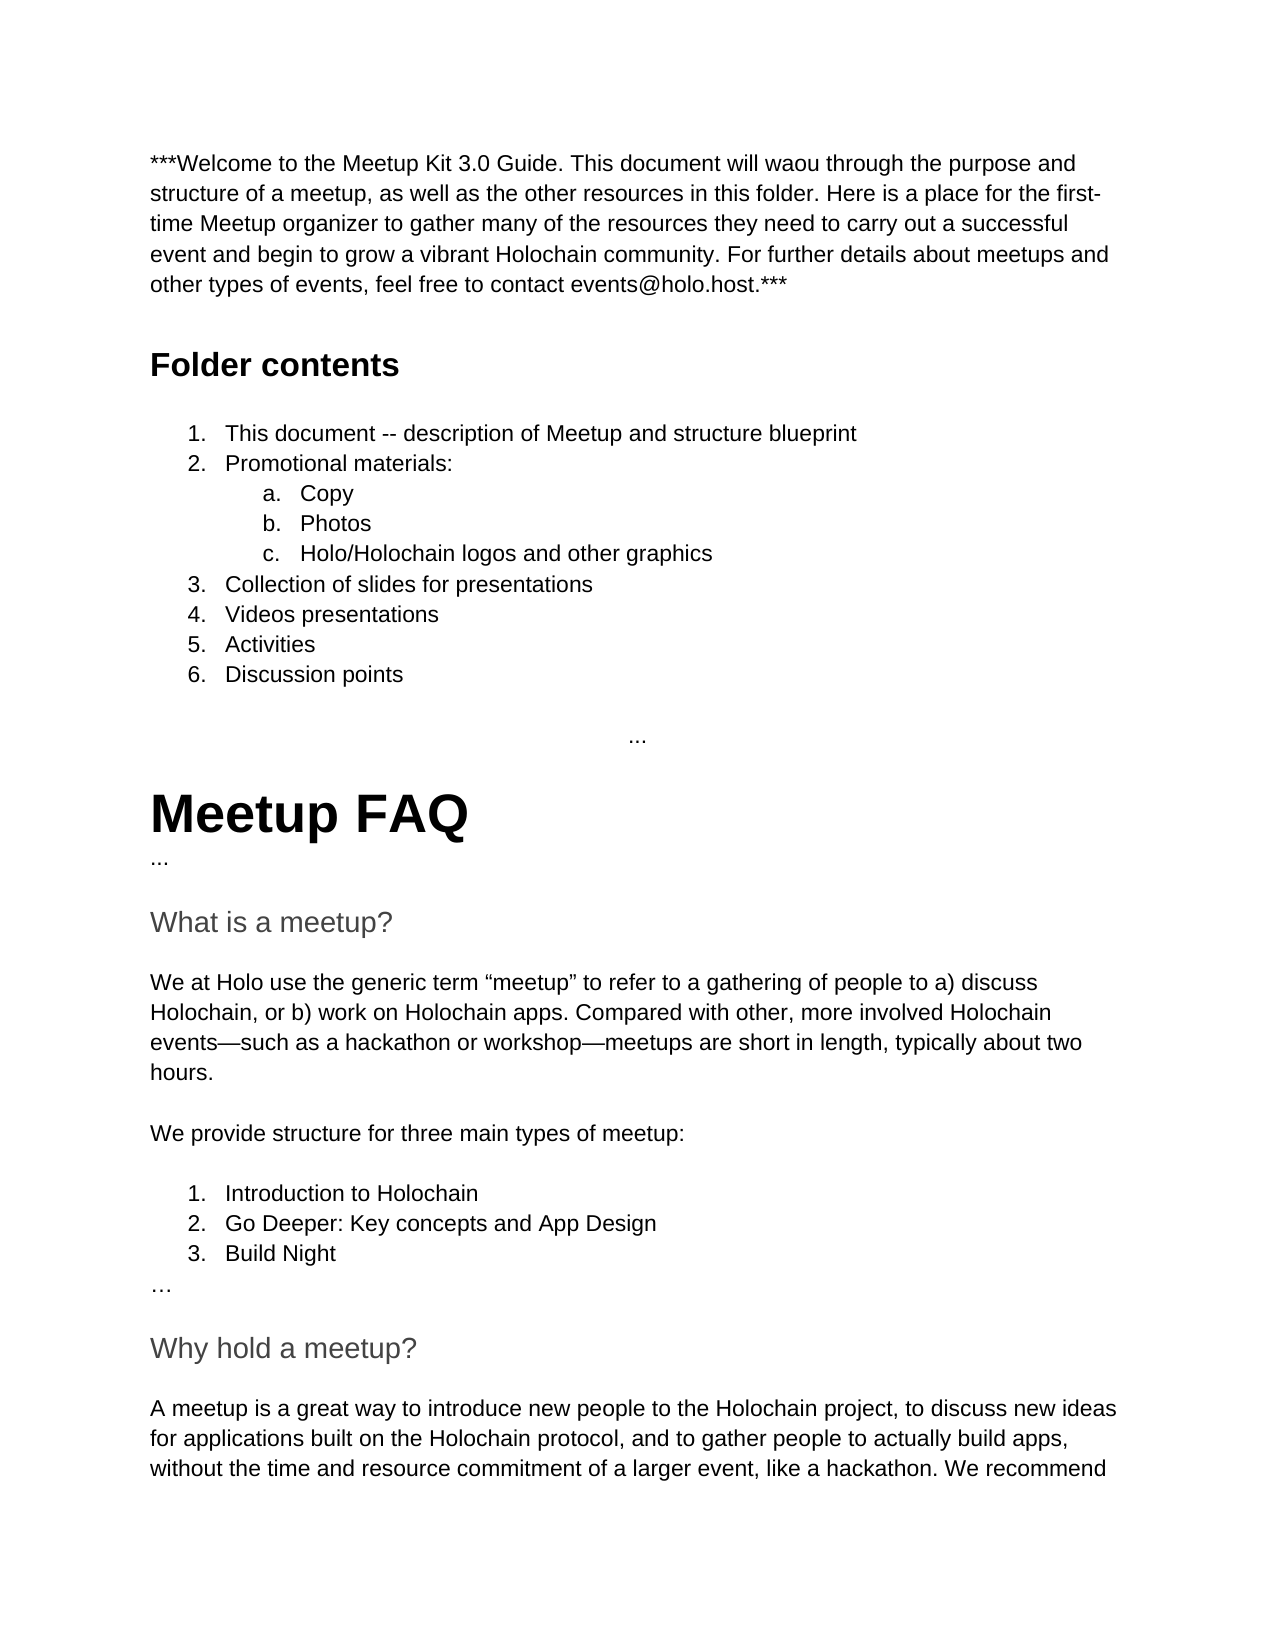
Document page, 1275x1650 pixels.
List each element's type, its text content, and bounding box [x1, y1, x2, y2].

list Holo/Holochain logos and other graphics [262, 540, 1125, 567]
text ... [150, 844, 1125, 871]
list Copy [262, 480, 1125, 506]
list Photos [262, 510, 1125, 537]
title Meetup FAQ [150, 782, 1125, 844]
list Build Night [187, 1240, 1125, 1267]
list Go Deeper: Key concepts and App Design [187, 1210, 1125, 1237]
text ***Welcome to the Meetup Kit 3.0 Guide. This document will waou through the purpose and structure of a meetup, as well as the other resources in this folder. Here is a place for the first-time Meetup organizer to gather many of the resources they need to carry out a successful event and begin to grow a vibrant Holochain community. For further details about meetups and other types of events, feel free to contact events@holo.host.*** [150, 150, 1125, 297]
list Collection of slides for presentations [187, 571, 1125, 597]
list Discussion points [187, 661, 1125, 688]
text Folder contents [150, 345, 1125, 384]
list Videos presentations [187, 601, 1125, 627]
subtitle Why hold a meetup? [150, 1331, 1125, 1364]
text ... [150, 722, 1125, 748]
list Introduction to Holochain [187, 1180, 1125, 1206]
list Activities [187, 631, 1125, 657]
list This document -- description of Meetup and structure blueprint [187, 419, 1125, 446]
text We at Holo use the generic term “meetup” to refer to a gathering of people to a) discuss Holochain, or b) work on Holochain apps. Compared with other, more involved Holochain events—such as a hackathon or workshop—meetups are short in length, typically about two hours. [150, 968, 1125, 1086]
text We provide structure for three main types of meetup: [150, 1119, 1125, 1176]
text A meetup is a great way to introduce new people to the Holochain project, to discuss new ideas for applications built on the Holochain protocol, and to gather people to actually build apps, without the time and resource commitment of a larger event, like a hackathon. We recommend [150, 1395, 1125, 1482]
subtitle What is a meetup? [150, 905, 1125, 938]
list Promotional materials: [187, 450, 1125, 476]
text … [150, 1271, 1125, 1297]
